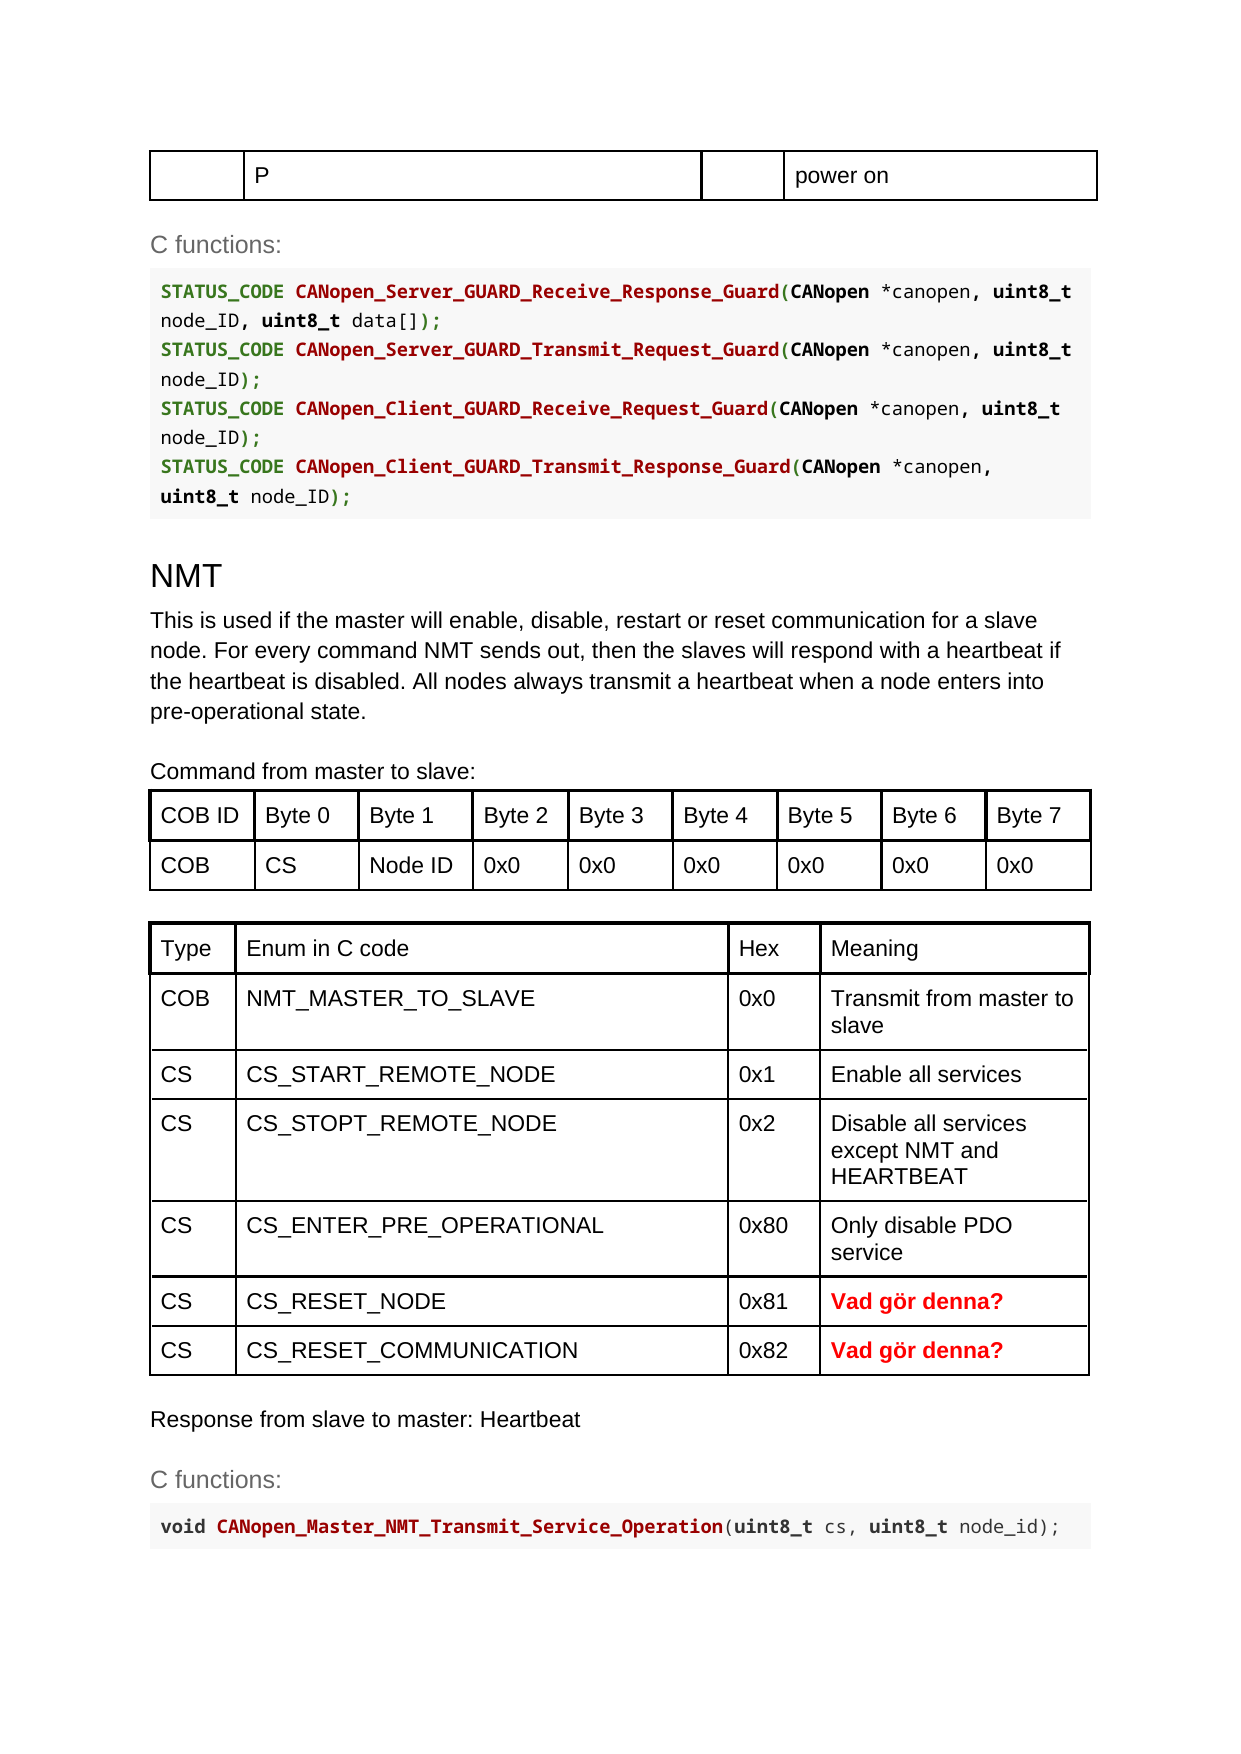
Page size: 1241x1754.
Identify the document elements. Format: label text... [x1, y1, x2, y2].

table_header Type [152, 925, 234, 972]
table_cell Vad gör denna? [821, 1325, 1088, 1374]
table_cell NMT_MASTER_TO_SLAVE [237, 975, 727, 1048]
table_cell Node ID [360, 842, 472, 889]
table_cell CS_ENTER_PRE_OPERATIONAL [237, 1202, 727, 1275]
table_cell 0x0 [883, 842, 985, 889]
table_cell Transmit from master to slave [821, 972, 1088, 1048]
table_cell 0x80 [729, 1202, 819, 1275]
table_header Byte 0 [256, 792, 357, 839]
table_header COB ID [152, 792, 253, 839]
table_cell CS_START_REMOTE_NODE [237, 1051, 727, 1098]
table_cell Only disable PDO service [821, 1200, 1088, 1275]
table_header Byte 6 [883, 792, 984, 839]
table_cell [703, 152, 783, 199]
table_cell CS_RESET_COMMUNICATION [237, 1327, 727, 1374]
table_header Byte 2 [474, 792, 567, 839]
table_cell 0x0 [729, 975, 819, 1048]
table_cell 0x1 [729, 1051, 819, 1098]
table_cell 0x0 [987, 842, 1090, 889]
table_cell CS_RESET_NODE [237, 1278, 727, 1324]
table_cell COB [151, 842, 254, 889]
table_cell P [245, 152, 700, 199]
table_cell 0x2 [729, 1100, 819, 1200]
text Response from slave to master: Heartbeat [150, 1406, 1090, 1432]
table_cell CS [151, 1049, 235, 1098]
table_cell CS [151, 1275, 235, 1324]
subtitle C functions: [150, 231, 1090, 259]
table_header Hex [730, 925, 819, 972]
table_header void CANopen_Master_NMT_Transmit_Service_Operation(uint8_t cs, uint8_t node_id); [150, 1503, 1091, 1549]
table_header Byte 3 [570, 792, 671, 839]
table_header Enum in C code [237, 925, 727, 972]
table_cell power on [785, 152, 1096, 199]
table_header Byte 4 [674, 792, 776, 839]
table_header Meaning [822, 925, 1088, 972]
table_cell 0x81 [729, 1278, 819, 1324]
subtitle NMT [150, 556, 1090, 595]
table_header Byte 1 [360, 792, 471, 839]
table_cell 0x0 [778, 842, 880, 889]
table_header Byte 5 [779, 792, 880, 839]
table_cell CS [256, 842, 358, 889]
text This is used if the master will enable, disable, restart or reset communication for a slave node. For every command NMT sends out, then the slaves will respond with a heartbeat if the heartbeat is disabled. All nodes always transmit a heartbeat when a node enters into pre-operational state. [150, 607, 1090, 724]
table_cell Vad gör denna? [821, 1275, 1088, 1324]
table_cell 0x82 [729, 1327, 819, 1374]
table_cell [151, 152, 243, 199]
table_cell CS [151, 1200, 235, 1275]
table_header STATUS_CODE CANopen_Server_GUARD_Receive_Response_Guard(CANopen *canopen, uint8_t node_ID, uint8_t data[]); STATUS_CODE CANopen_Server_GUARD_Transmit_Request_Guard(CANopen *canopen, uint8_t node_ID); STATUS_CODE CANopen_Client_GUARD_Receive_Request_Guard(CANopen *canopen, uint8_t node_ID); STATUS_CODE CANopen_Client_GUARD_Transmit_Response_Guard(CANopen *canopen, uint8_t node_ID); [150, 268, 1091, 519]
table_cell 0x0 [674, 842, 776, 889]
table_cell CS_STOPT_REMOTE_NODE [237, 1100, 727, 1200]
table_cell Disable all services except NMT and HEARTBEAT [821, 1098, 1088, 1200]
table_header Byte 7 [988, 792, 1089, 839]
table_cell CS [151, 1325, 235, 1374]
table_cell CS [151, 1098, 235, 1200]
table_cell Enable all services [821, 1049, 1088, 1098]
text Command from master to slave: [150, 758, 1090, 785]
table_cell COB [151, 975, 235, 1048]
subtitle C functions: [150, 1466, 1090, 1494]
table_cell 0x0 [569, 842, 672, 889]
table_cell 0x0 [474, 842, 567, 889]
